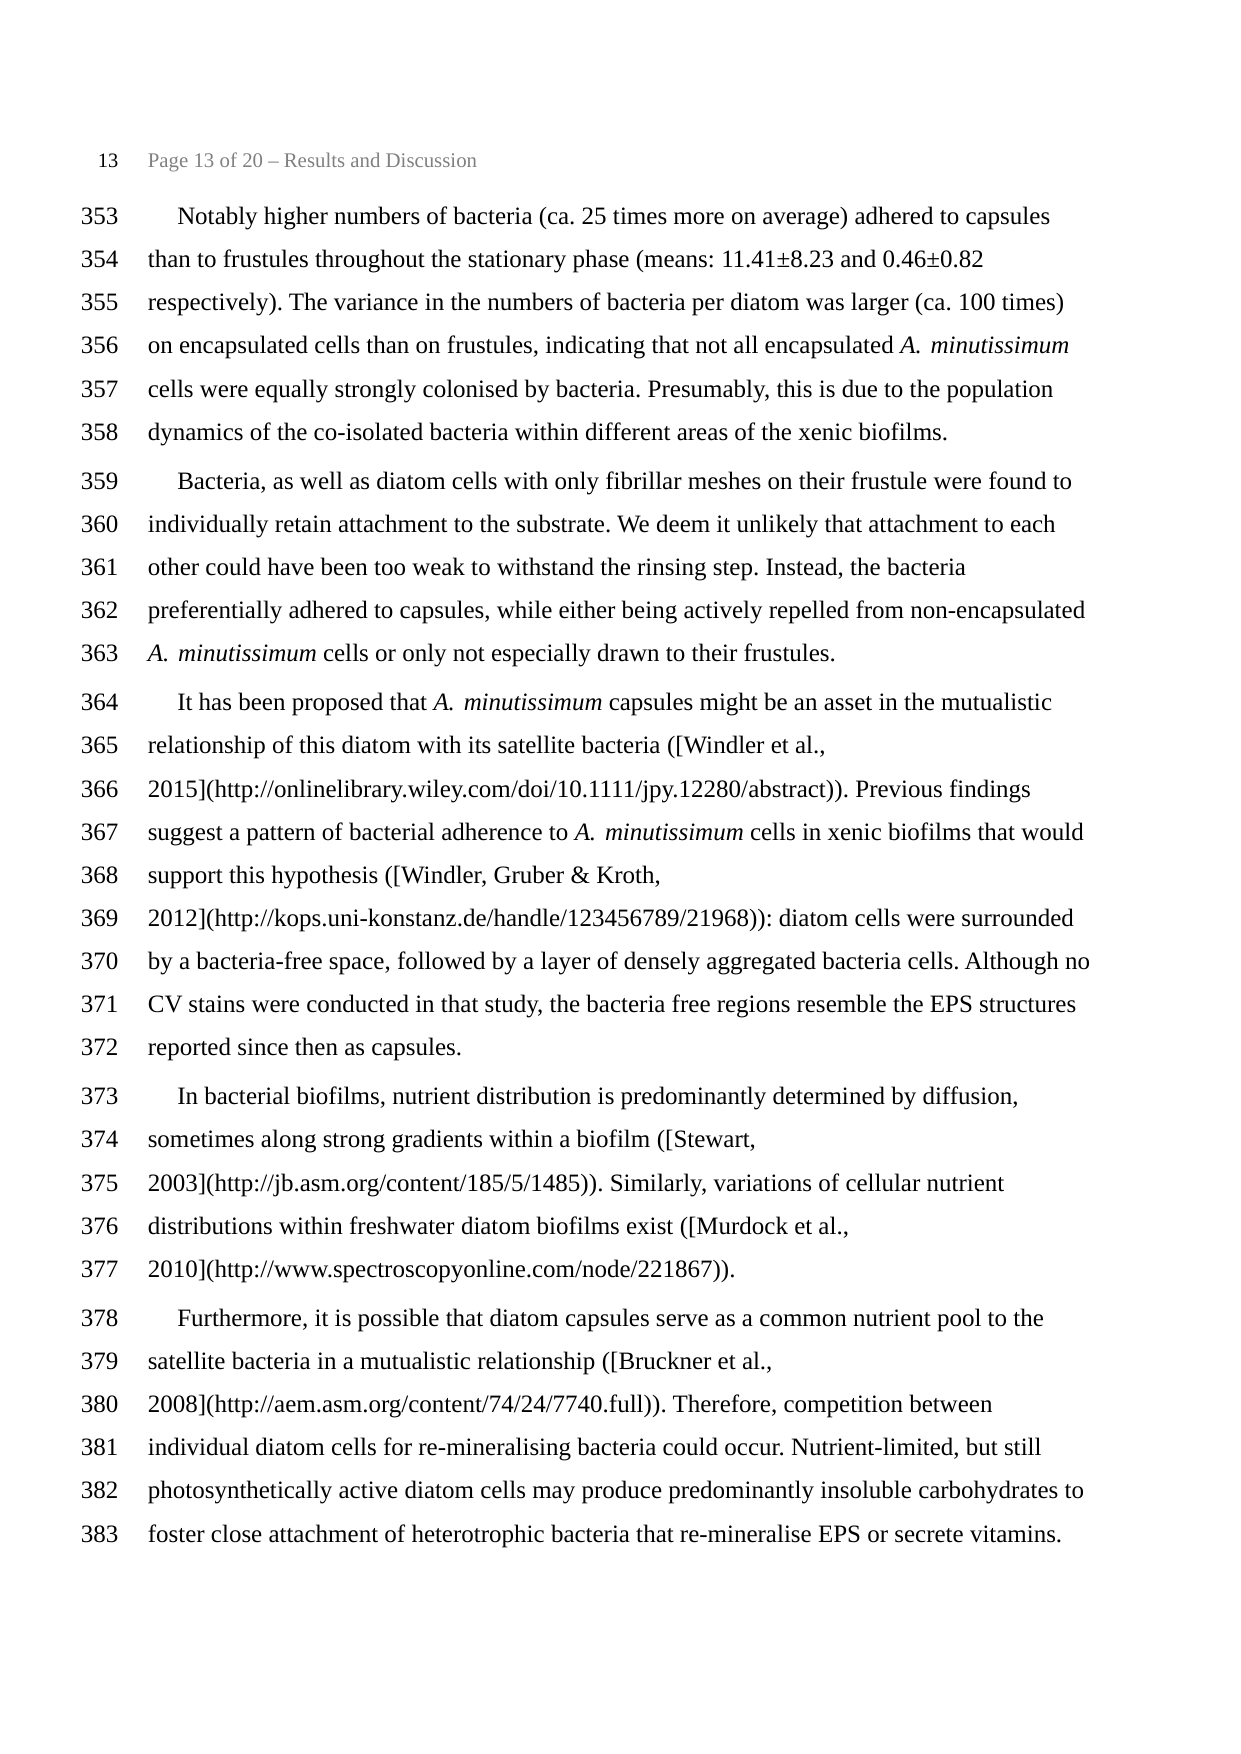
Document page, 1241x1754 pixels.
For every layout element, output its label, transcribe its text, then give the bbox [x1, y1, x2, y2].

text Notably higher numbers of bacteria (ca. 25 times more on average) adhered to capsules than to frustules throughout the stationary phase (means: 11.41±8.23 and 0.46±0.82 respectively). The variance in the numbers of bacteria per diatom was larger (ca. 100 times) on encapsulated cells than on frustules, indicating that not all encapsulated A. minutissimum cells were equally strongly colonised by bacteria. Presumably, this is due to the population dynamics of the co-isolated bacteria within different areas of the xenic biofilms. [148, 201, 1093, 446]
text It has been proposed that A. minutissimum capsules might be an asset in the mutualistic relationship of this diatom with its satellite bacteria ([Windler et al., 2015](http://onlinelibrary.wiley.com/doi/10.1111/jpy.12280/abstract)). Previous findings suggest a pattern of bacterial adherence to A. minutissimum cells in xenic biofilms that would support this hypothesis ([Windler, Gruber & Kroth, 2012](http://kops.uni-konstanz.de/handle/123456789/21968)): diatom cells were surrounded by a bacteria-free space, followed by a layer of densely aggregated bacteria cells. Although no CV stains were conducted in that study, the bacteria free regions resemble the EPS structures reported since then as capsules. [148, 687, 1093, 1061]
text Furthermore, it is possible that diatom capsules serve as a common nutrient pool to the satellite bacteria in a mutualistic relationship ([Bruckner et al., 2008](http://aem.asm.org/content/74/24/7740.full)). Therefore, competition between individual diatom cells for re-mineralising bacteria could occur. Nutrient-limited, but still photosynthetically active diatom cells may produce predominantly insoluble carbohydrates to foster close attachment of heterotrophic bacteria that re-mineralise EPS or secrete vitamins. [148, 1303, 1093, 1547]
text Bacteria, as well as diatom cells with only fibrillar meshes on their frustule were found to individually retain attachment to the substrate. We deem it unlikely that attachment to each other could have been too weak to withstand the rinsing step. Instead, the bacteria preferentially adhered to capsules, while either being actively repelled from non-encapsulated A. minutissimum cells or only not especially drawn to their frustules. [148, 466, 1093, 667]
text In bacterial biofilms, nutrient distribution is predominantly determined by diffusion, sometimes along strong gradients within a biofilm ([Stewart, 2003](http://jb.asm.org/content/185/5/1485)). Similarly, variations of cellular nutrient distributions within freshwater diatom biofilms exist ([Murdock et al., 2010](http://www.spectroscopyonline.com/node/221867)). [148, 1081, 1093, 1283]
